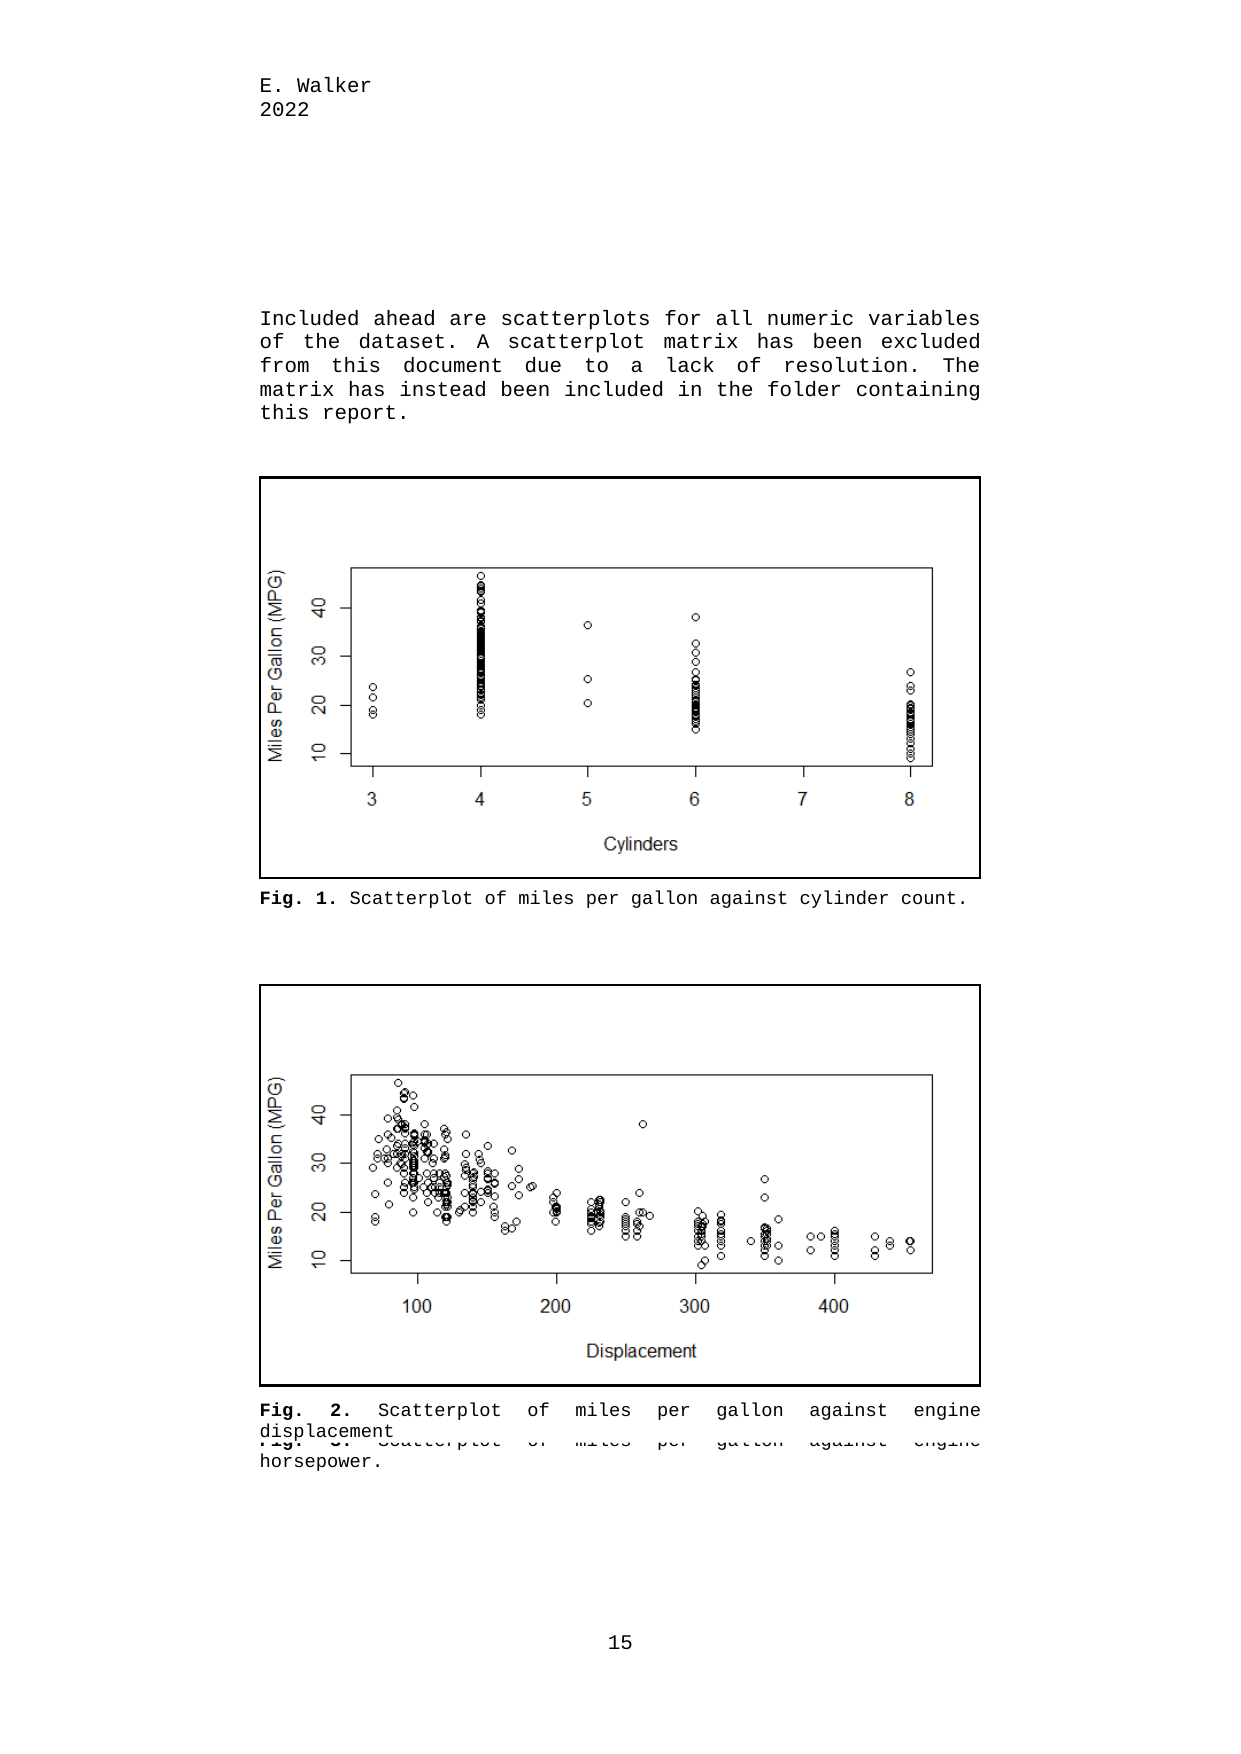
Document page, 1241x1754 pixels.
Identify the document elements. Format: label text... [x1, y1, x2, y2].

text Fig. 2. Scatterplot of miles per gallon against engine displacement [259, 1400, 981, 1443]
picture [261, 479, 979, 877]
text Fig. 1. Scatterplot of miles per gallon against cylinder count. [259, 889, 981, 910]
text Included ahead are scatterplots for all numeric variables of the dataset. A scatterplot matrix has been excluded from this document due to a lack of resolution. The matrix has instead been included in the folder containing this report. [259, 308, 981, 426]
picture [261, 986, 979, 1384]
text Fig. 3. Scatterplot of miles per gallon against engine horsepower. [259, 1443, 981, 1473]
